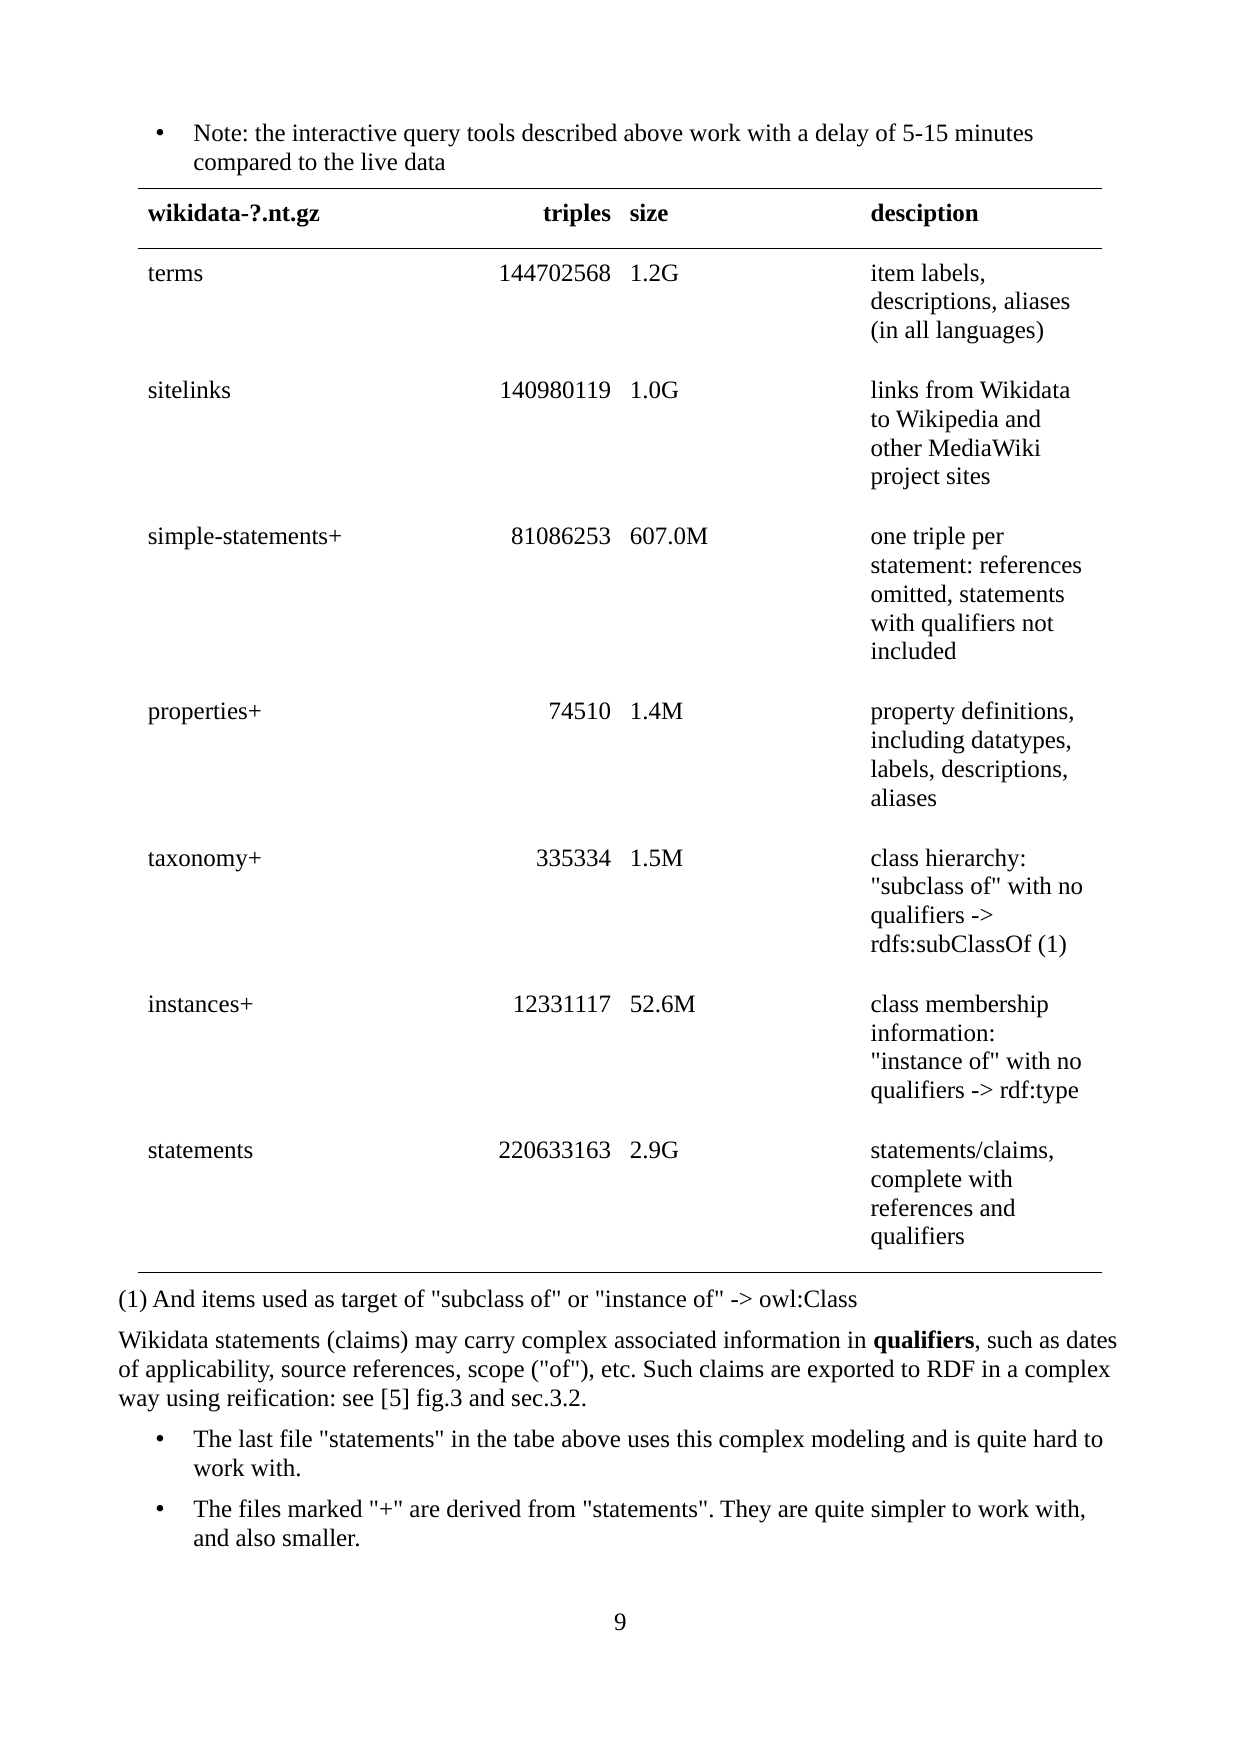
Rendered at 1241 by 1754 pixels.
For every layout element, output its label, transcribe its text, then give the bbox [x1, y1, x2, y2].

table_cell class membership information: "instance of" with no qualifiers -> rdf:type [861, 980, 1102, 1126]
table_cell 81086253 [379, 512, 620, 687]
list Note: the interactive query tools described above work with a delay of 5-15 minutes compared to the live data [156, 118, 1122, 176]
list The files marked "+" are derived from "statements". They are quite simpler to work with, and also smaller. [156, 1494, 1122, 1551]
table_cell 1.0G [620, 366, 861, 512]
table_cell 12331117 [379, 980, 620, 1126]
table_cell property definitions, including datatypes, labels, descriptions, aliases [861, 687, 1102, 833]
table_cell 335334 [379, 833, 620, 979]
table_header size [620, 189, 861, 248]
table_header desciption [861, 189, 1102, 248]
table_cell 2.9G [620, 1126, 861, 1272]
table_cell 1.2G [620, 249, 861, 366]
table_header wikidata-?.nt.gz [138, 189, 379, 248]
table_cell 1.5M [620, 833, 861, 979]
table_cell links from Wikidata to Wikipedia and other MediaWiki project sites [861, 366, 1102, 512]
table_cell statements/claims, complete with references and qualifiers [861, 1126, 1102, 1272]
table_cell properties+ [138, 687, 379, 833]
table_cell simple-statements+ [138, 512, 379, 687]
table_cell one triple per statement: references omitted, statements with qualifiers not included [861, 512, 1102, 687]
text Wikidata statements (claims) may carry complex associated information in qualifiers, such as dates of applicability, source references, scope ("of"), etc. Such claims are exported to RDF in a complex way using reification: see [5.] fig.3 and sec.3.2. [118, 1325, 1122, 1411]
table_cell sitelinks [138, 366, 379, 512]
table_cell taxonomy+ [138, 833, 379, 979]
table_cell item labels, descriptions, aliases (in all languages) [861, 249, 1102, 366]
table_cell 74510 [379, 687, 620, 833]
table_cell instances+ [138, 980, 379, 1126]
table_cell terms [138, 249, 379, 366]
table_header triples [379, 189, 620, 248]
table_cell 144702568 [379, 249, 620, 366]
table_cell 52.6M [620, 980, 861, 1126]
table_cell 607.0M [620, 512, 861, 687]
table_cell 1.4M [620, 687, 861, 833]
text (1) And items used as target of "subclass of" or "instance of" -> owl:Class [118, 1284, 1122, 1313]
table_cell class hierarchy: "subclass of" with no qualifiers -> rdfs:subClassOf (1) [861, 833, 1102, 979]
table_cell statements [138, 1126, 379, 1272]
list The last file "statements" in the tabe above uses this complex modeling and is quite hard to work with. [156, 1424, 1122, 1481]
table_cell 140980119 [379, 366, 620, 512]
table_cell 220633163 [379, 1126, 620, 1272]
